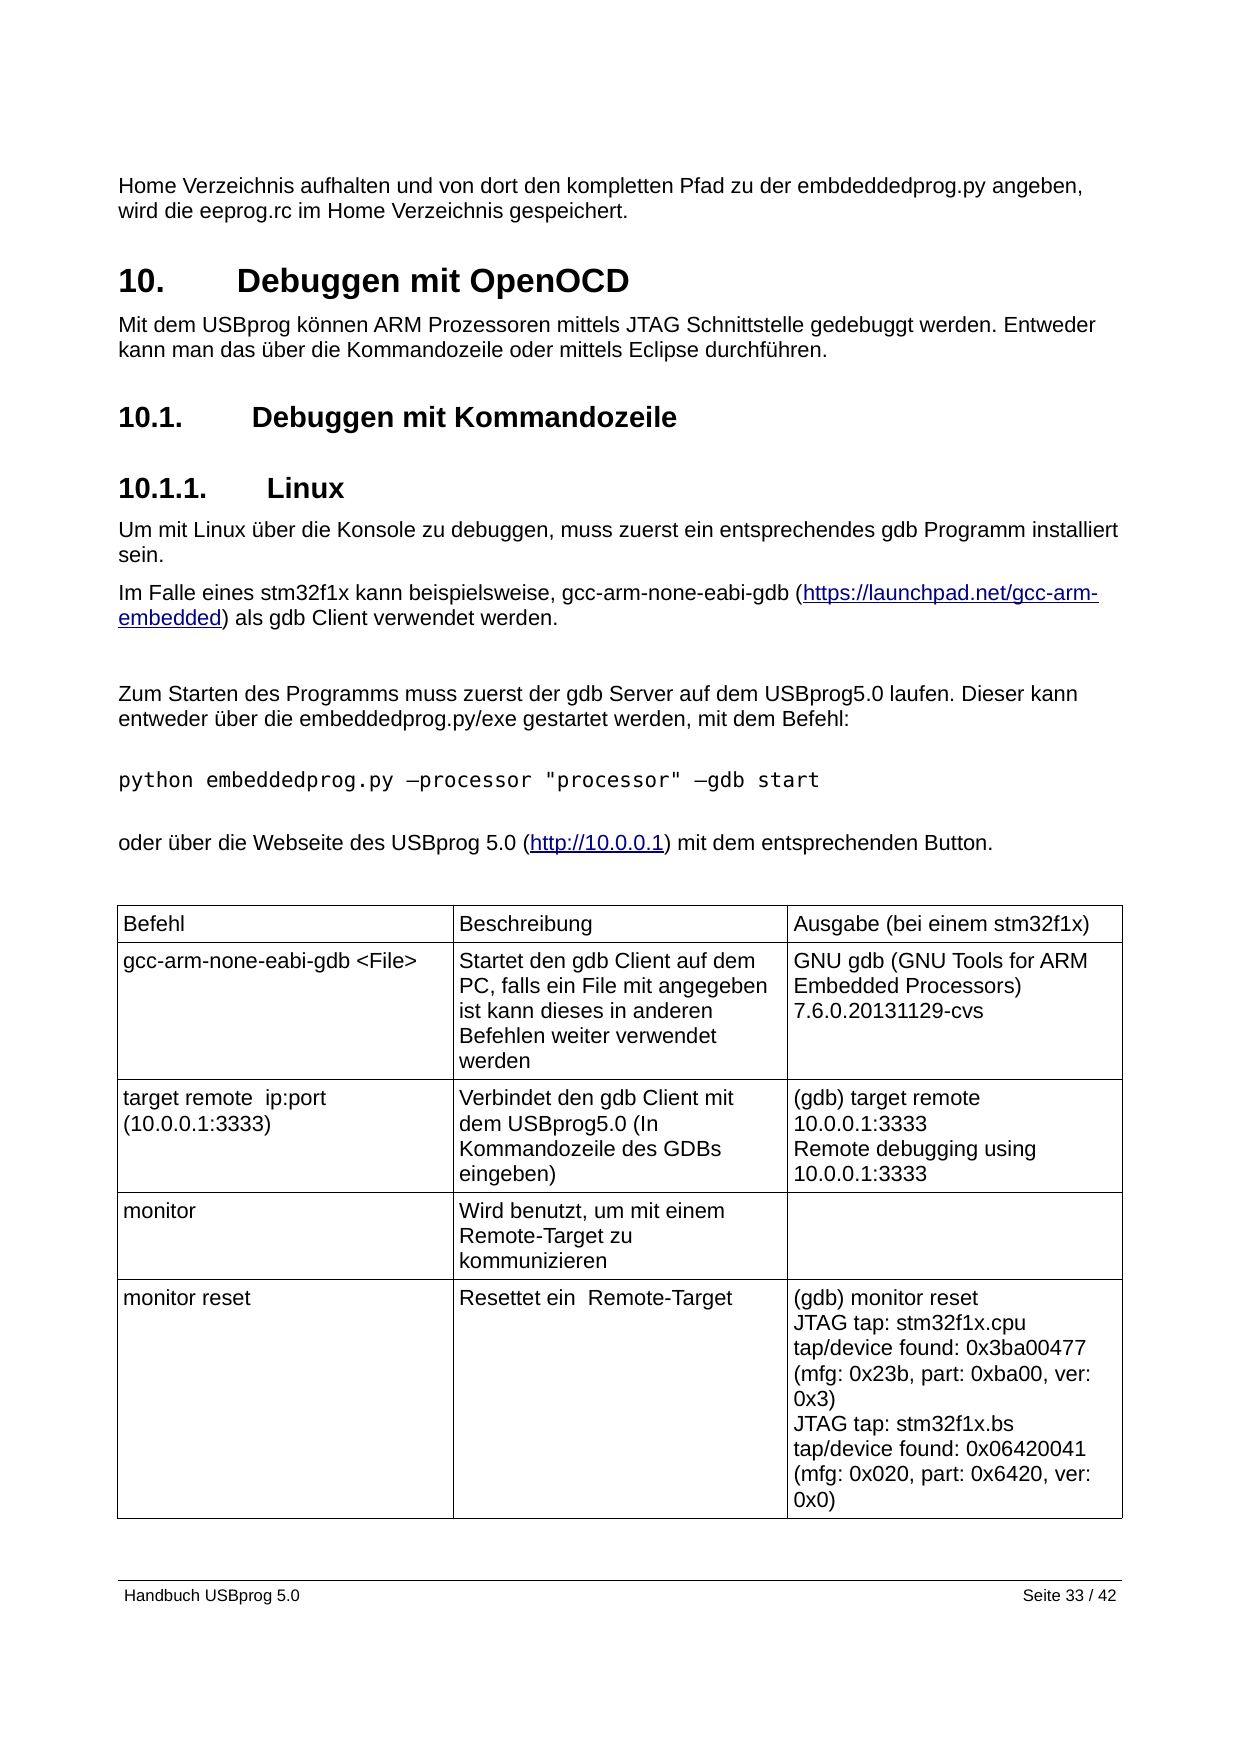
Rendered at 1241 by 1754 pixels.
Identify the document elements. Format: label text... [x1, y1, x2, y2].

table_header Befehl [118, 906, 453, 942]
text Im Falle eines stm32f1x kann beispielsweise, gcc-arm-none-eabi-gdb (https://launchpad.net/gcc-arm-embedded) als gdb Client verwendet werden. [118, 580, 1122, 630]
text Um mit Linux über die Konsole zu debuggen, muss zuerst ein entsprechendes gdb Programm installiert sein. [118, 517, 1122, 567]
subtitle Debuggen mit Kommandozeile [118, 400, 1122, 433]
text Zum Starten des Programms muss zuerst der gdb Server auf dem USBprog5.0 laufen. Dieser kann entweder über die embeddedprog.py/exe gestartet werden, mit dem Befehl: [118, 680, 1122, 731]
subtitle Linux [118, 471, 1122, 504]
table_header Ausgabe (bei einem stm32f1x) [788, 906, 1122, 942]
table_cell (gdb) monitor reset JTAG tap: stm32f1x.cpu tap/device found: 0x3ba00477 (mfg: 0x23b, part: 0xba00, ver: 0x3) JTAG tap: stm32f1x.bs tap/device found: 0x06420041 (mfg: 0x020, part: 0x6420, ver: 0x0) [788, 1280, 1122, 1517]
table_cell (gdb) target remote 10.0.0.1:3333 Remote debugging using 10.0.0.1:3333 [788, 1080, 1122, 1192]
table_cell Startet den gdb Client auf dem PC, falls ein File mit angegeben ist kann dieses in anderen Befehlen weiter verwendet werden [454, 943, 787, 1079]
subtitle Debuggen mit OpenOCD [118, 261, 1122, 299]
text Mit dem USBprog können ARM Prozessoren mittels JTAG Schnittstelle gedebuggt werden. Entweder kann man das über die Kommandozeile oder mittels Eclipse durchführen. [118, 312, 1122, 362]
table_cell GNU gdb (GNU Tools for ARM Embedded Processors) 7.6.0.20131129-cvs [788, 943, 1122, 1079]
text Home Verzeichnis aufhalten und von dort den kompletten Pfad zu der embdeddedprog.py angeben, wird die eeprog.rc im Home Verzeichnis gespeichert. [118, 173, 1122, 223]
table_cell Resettet ein Remote-Target [454, 1280, 787, 1517]
table_cell monitor [118, 1193, 453, 1279]
text oder über die Webseite des USBprog 5.0 (http://10.0.0.1) mit dem entsprechenden Button. [118, 829, 1122, 855]
table_cell gcc-arm-none-eabi-gdb <File> [118, 943, 453, 1079]
table_cell target remote ip:port (10.0.0.1:3333) [118, 1080, 453, 1192]
table_header Beschreibung [454, 906, 787, 942]
text python embeddedprog.py –processor "processor" –gdb start [118, 768, 1122, 792]
table_cell Verbindet den gdb Client mit dem USBprog5.0 (In Kommandozeile des GDBs eingeben) [454, 1080, 787, 1192]
table_cell Wird benutzt, um mit einem Remote-Target zu kommunizieren [454, 1193, 787, 1279]
table_cell monitor reset [118, 1280, 453, 1517]
table_cell [788, 1193, 1122, 1279]
